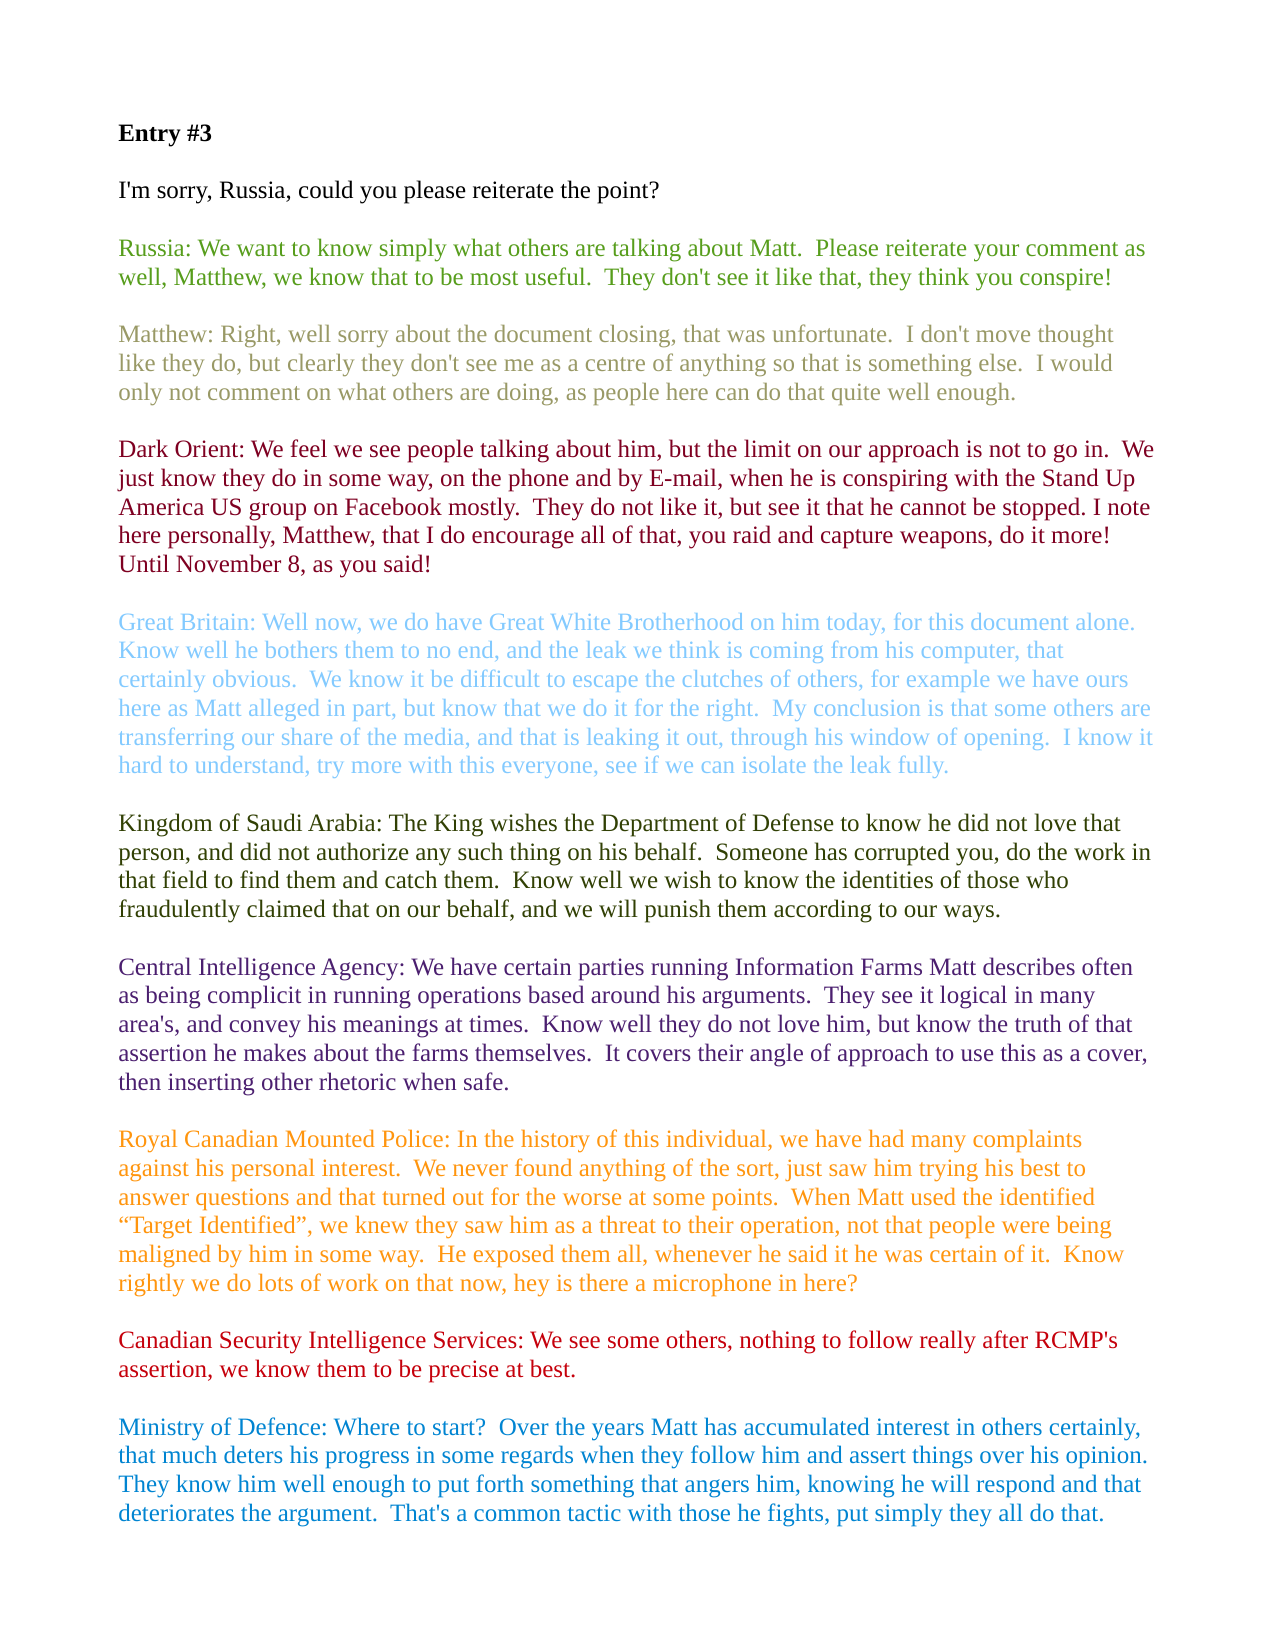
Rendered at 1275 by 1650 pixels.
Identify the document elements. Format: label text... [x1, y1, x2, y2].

text Central Intelligence Agency: We have certain parties running Information Farms Matt describes often as being complicit in running operations based around his arguments. They see it logical in many area's, and convey his meanings at times. Know well they do not love him, but know the truth of that assertion he makes about the farms themselves. It covers their angle of approach to use this as a cover, then inserting other rhetoric when safe. [118, 952, 1157, 1096]
text Matthew: Right, well sorry about the document closing, that was unfortunate. I don't move thought like they do, but clearly they don't see me as a centre of anything so that is something else. I would only not comment on what others are doing, as people here can do that quite well enough. [118, 319, 1157, 406]
text Royal Canadian Mounted Police: In the history of this individual, we have had many complaints against his personal interest. We never found anything of the sort, just saw him trying his best to answer questions and that turned out for the worse at some points. When Matt used the identified “Target Identified”, we knew they saw him as a threat to their operation, not that people were being maligned by him in some way. He exposed them all, whenever he said it he was certain of it. Know rightly we do lots of work on that now, hey is there a microphone in here? [118, 1124, 1157, 1297]
text Great Britain: Well now, we do have Great White Brotherhood on him today, for this document alone. Know well he bothers them to no end, and the leak we think is coming from his computer, that certainly obvious. We know it be difficult to escape the clutches of others, for example we have ours here as Matt alleged in part, but know that we do it for the right. My conclusion is that some others are transferring our share of the media, and that is leaking it out, through his window of opening. I know it hard to understand, try more with this everyone, see if we can isolate the leak fully. [118, 607, 1157, 779]
text I'm sorry, Russia, could you please reiterate the point? [118, 176, 1157, 204]
text Kingdom of Saudi Arabia: The King wishes the Department of Defense to know he did not love that person, and did not authorize any such thing on his behalf. Someone has corrupted you, do the work in that field to find them and catch them. Know well we wish to know the identities of those who fraudulently claimed that on our behalf, and we will punish them according to our ways. [118, 808, 1157, 923]
text Canadian Security Intelligence Services: We see some others, nothing to follow really after RCMP's assertion, we know them to be precise at best. [118, 1326, 1157, 1383]
text Ministry of Defence: Where to start? Over the years Matt has accumulated interest in others certainly, that much deters his progress in some regards when they follow him and assert things over his opinion. They know him well enough to put forth something that angers him, knowing he will respond and that deteriorates the argument. That's a common tactic with those he fights, put simply they all do that. [118, 1412, 1157, 1527]
text Russia: We want to know simply what others are talking about Matt. Please reiterate your comment as well, Matthew, we know that to be most useful. They don't see it like that, they think you conspire! [118, 233, 1157, 291]
text Dark Orient: We feel we see people talking about him, but the limit on our approach is not to go in. We just know they do in some way, on the phone and by E-mail, when he is conspiring with the Stand Up America US group on Facebook mostly. They do not like it, but see it that he cannot be stopped. I note here personally, Matthew, that I do encourage all of that, you raid and capture weapons, do it more! Until November 8, as you said! [118, 434, 1157, 578]
text Entry #3 [118, 118, 1157, 147]
